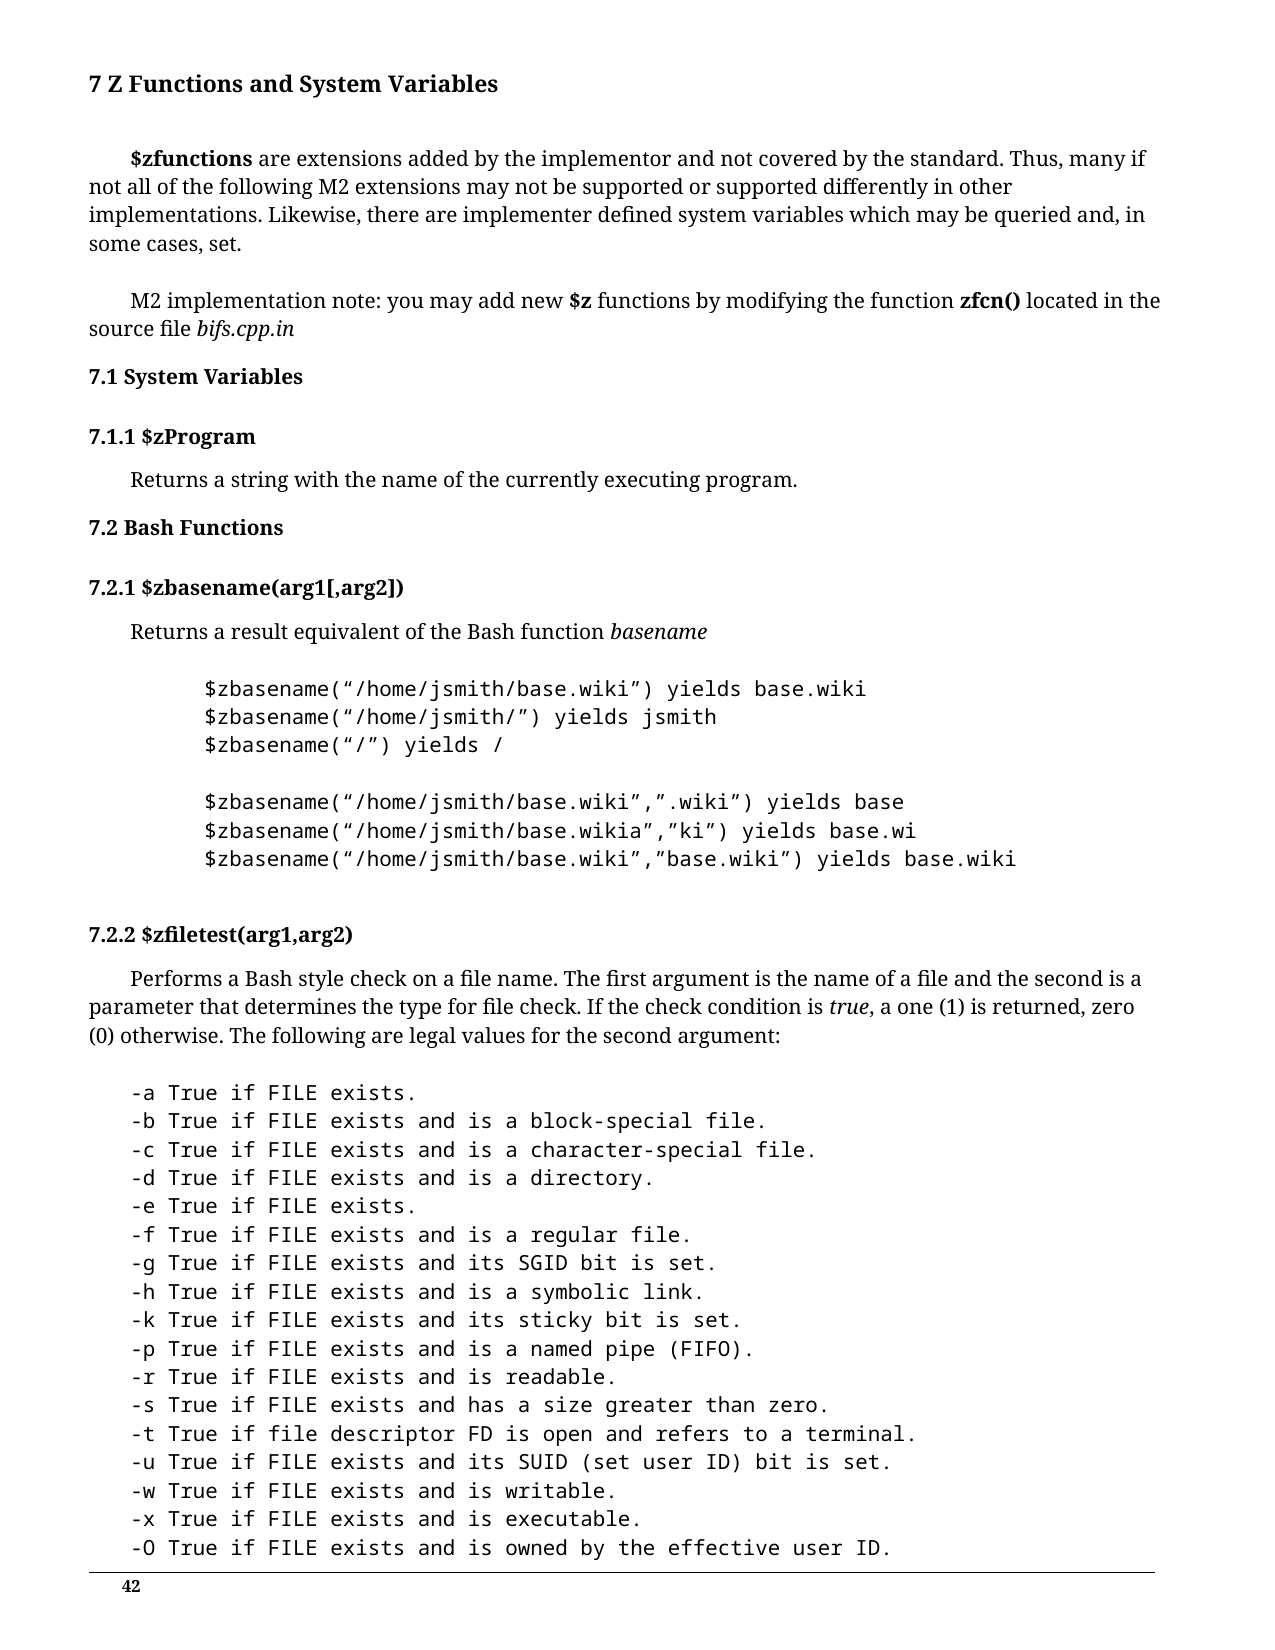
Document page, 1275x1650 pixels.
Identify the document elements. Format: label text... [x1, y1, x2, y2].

subtitle $zfiletest(arg1,arg2) [88, 921, 1170, 949]
text -f True if FILE exists and is a regular file. [88, 1220, 1155, 1248]
subtitle $zProgram [88, 422, 1170, 451]
text $zbasename(“/”) yields / [162, 731, 1155, 759]
text $zbasename(“/home/jsmith/base.wikia”,”ki”) yields base.wi [162, 816, 1155, 844]
text $zbasename(“/home/jsmith/base.wiki”) yields base.wiki [162, 674, 1155, 702]
text $zbasename(“/home/jsmith/base.wiki”,”.wiki”) yields base [162, 787, 1155, 816]
text -u True if FILE exists and its SUID (set user ID) bit is set. [88, 1447, 1155, 1476]
text -x True if FILE exists and is executable. [88, 1504, 1155, 1533]
text -r True if FILE exists and is readable. [88, 1362, 1155, 1391]
subtitle $zbasename(arg1[,arg2]) [88, 573, 1170, 602]
text -t True if file descriptor FD is open and refers to a terminal. [88, 1419, 1155, 1447]
text -O True if FILE exists and is owned by the effective user ID. [88, 1533, 1155, 1561]
subtitle System Variables [88, 362, 1170, 391]
text -a True if FILE exists. [88, 1078, 1155, 1106]
text -e True if FILE exists. [88, 1192, 1155, 1220]
text -k True if FILE exists and its sticky bit is set. [88, 1305, 1155, 1334]
text -h True if FILE exists and is a symbolic link. [88, 1277, 1155, 1305]
text Returns a result equivalent of the Bash function basename [88, 617, 1155, 645]
text -b True if FILE exists and is a block-special file. [88, 1106, 1155, 1135]
text -g True if FILE exists and its SGID bit is set. [88, 1248, 1155, 1277]
text Returns a string with the name of the currently executing program. [88, 466, 1155, 494]
text $zfunctions are extensions added by the implementor and not covered by the standard. Thus, many if not all of the following M2 extensions may not be supported or supported differently in other implementations. Likewise, there are implementer defined system variables which may be queried and, in some cases, set. [88, 144, 1170, 257]
text -w True if FILE exists and is writable. [88, 1476, 1155, 1504]
subtitle Z Functions and System Variables [88, 67, 1170, 99]
text $zbasename(“/home/jsmith/base.wiki”,”base.wiki”) yields base.wiki [162, 844, 1155, 873]
text M2 implementation note: you may add new $z functions by modifying the function zfcn() located in the source file bifs.cpp.in [88, 286, 1170, 343]
text -d True if FILE exists and is a directory. [88, 1163, 1155, 1192]
text $zbasename(“/home/jsmith/”) yields jsmith [162, 702, 1155, 731]
text -s True if FILE exists and has a size greater than zero. [88, 1391, 1155, 1419]
text Performs a Bash style check on a file name. The first argument is the name of a file and the second is a parameter that determines the type for file check. If the check condition is true, a one (1) is returned, zero (0) otherwise. The following are legal values for the second argument: [88, 964, 1155, 1049]
text -p True if FILE exists and is a named pipe (FIFO). [88, 1334, 1155, 1362]
text -c True if FILE exists and is a character-special file. [88, 1135, 1155, 1163]
subtitle Bash Functions [88, 513, 1170, 542]
